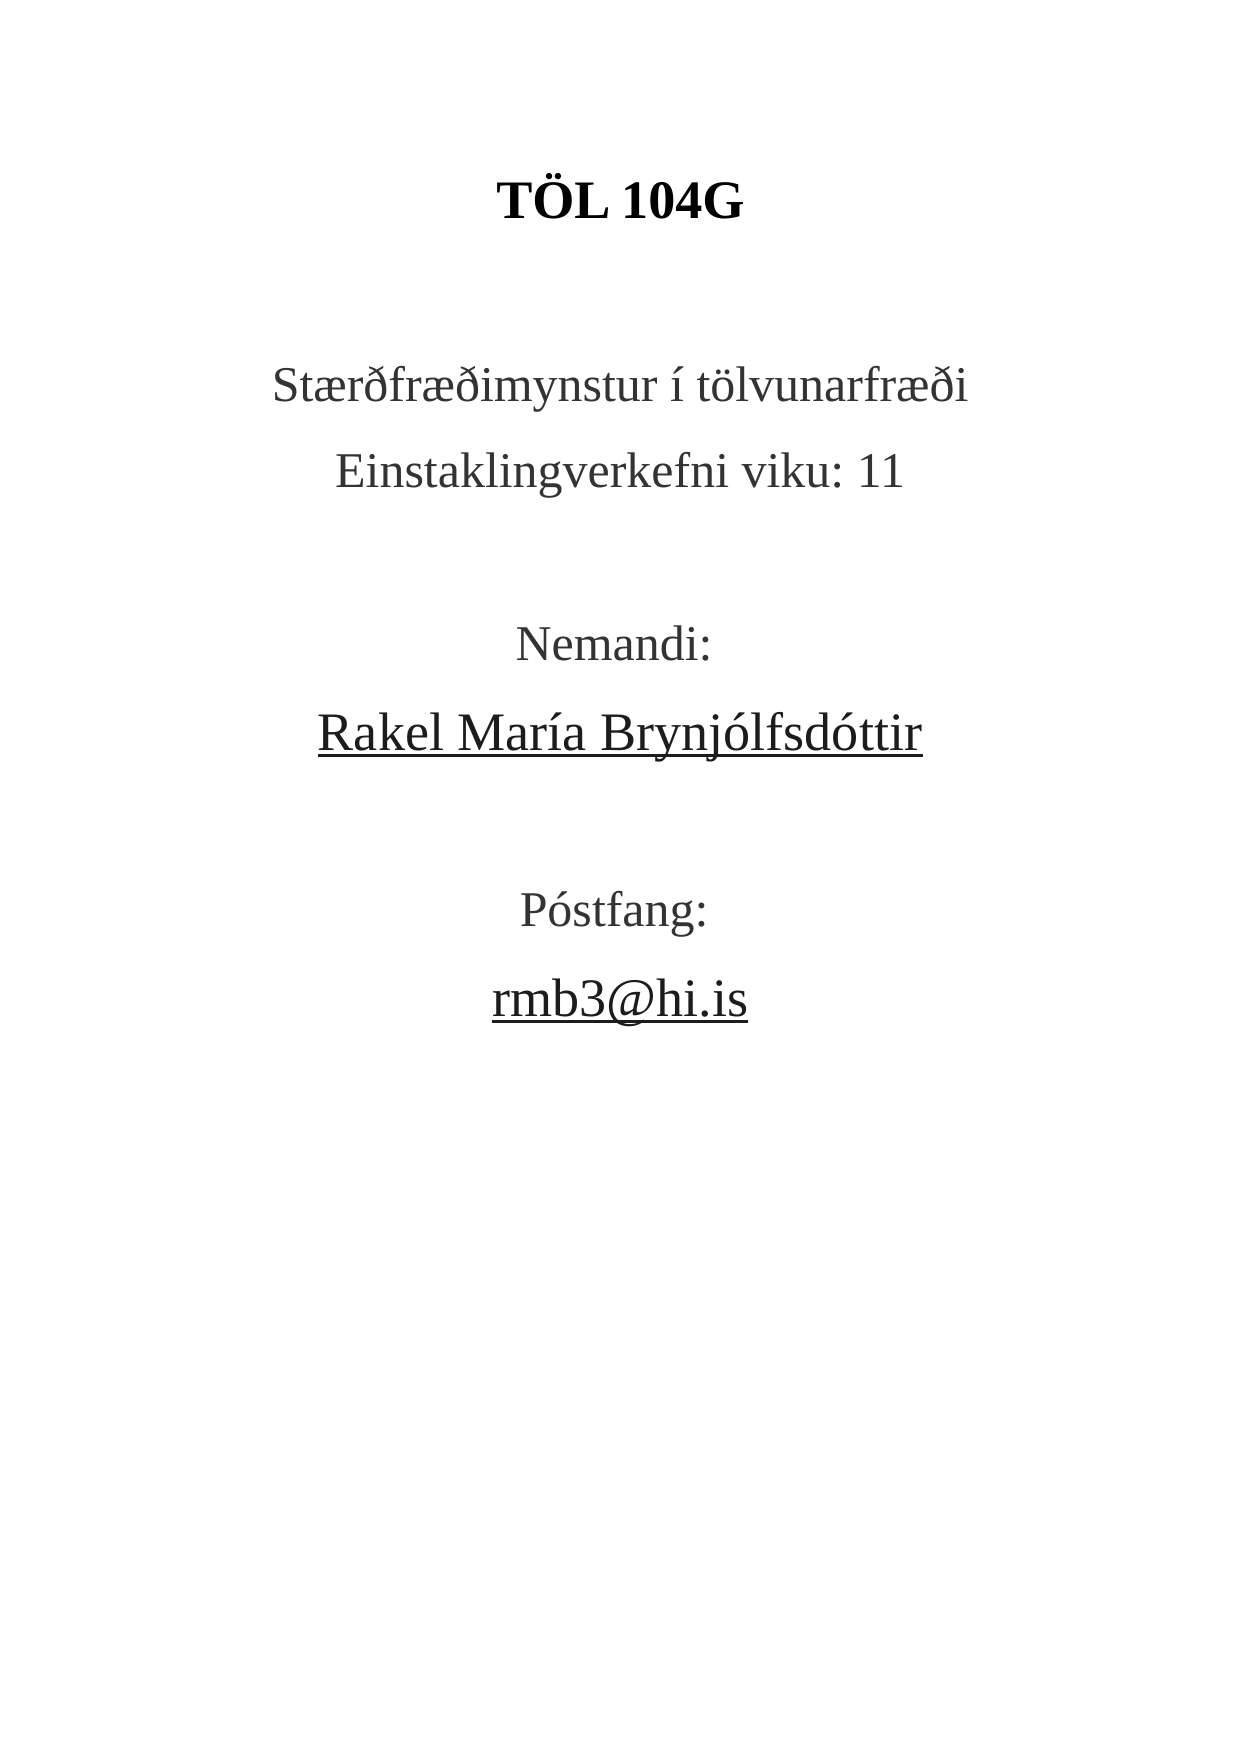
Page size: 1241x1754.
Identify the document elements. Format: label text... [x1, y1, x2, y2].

text Póstfang: [118, 880, 1122, 937]
text Stærðfræðimynstur í tölvunarfræði [118, 355, 1122, 412]
text Nemandi: [118, 614, 1122, 671]
text TÖL 104G [118, 168, 1122, 230]
text rmb3@hi.is [118, 966, 1122, 1028]
text Rakel María Brynjólfsdóttir [118, 700, 1122, 762]
text Einstaklingverkefni viku: 11 [118, 441, 1122, 499]
